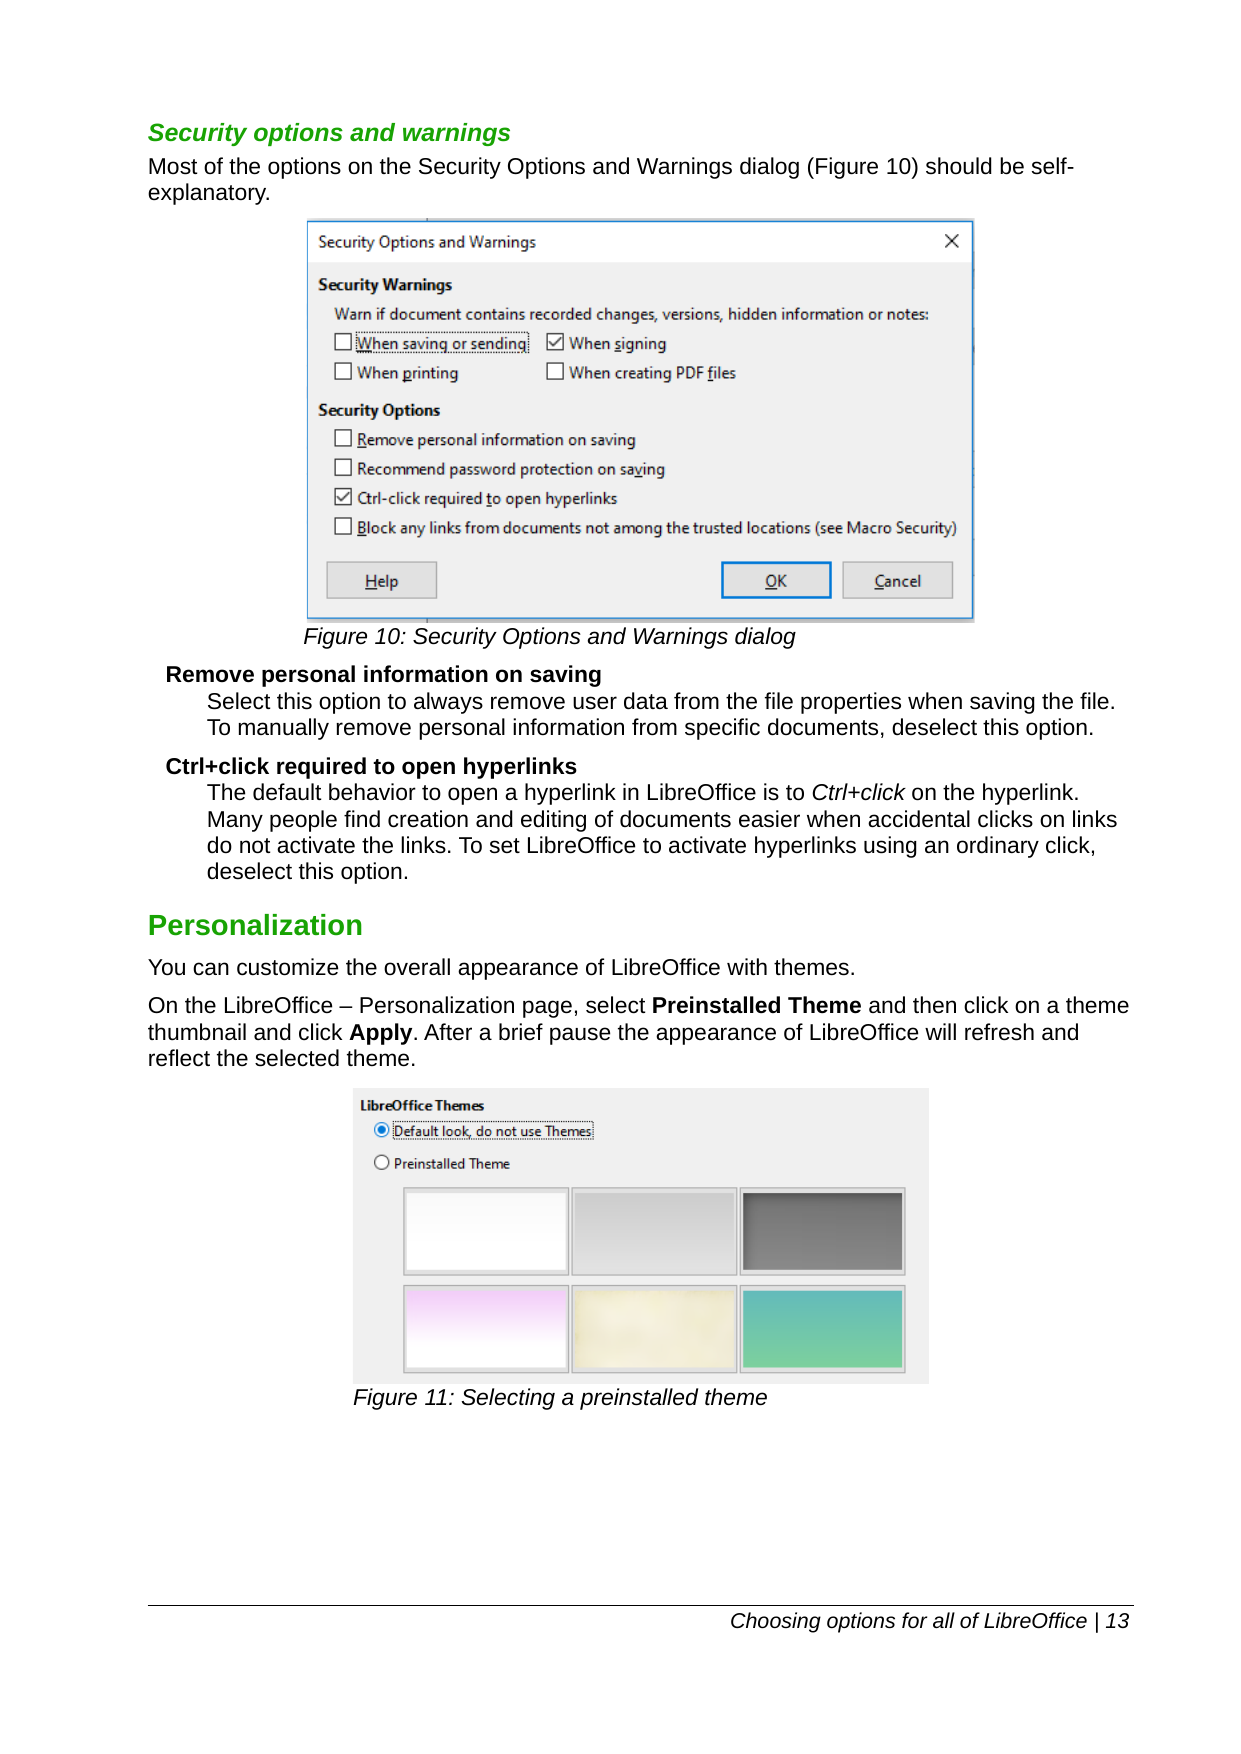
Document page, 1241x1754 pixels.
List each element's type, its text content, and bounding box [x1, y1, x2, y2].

picture [306, 218, 975, 623]
picture [352, 1088, 929, 1384]
text You can customize the overall appearance of LibreOffice with themes. [148, 954, 1134, 980]
text [353, 1084, 929, 1088]
text Most of the options on the Security Options and Warnings dialog (Figure 10) should be self-explanatory. [148, 153, 1134, 206]
text On the LibreOffice – Personalization page, select Preinstalled Theme and then click on a theme thumbnail and click Apply. After a brief pause the appearance of LibreOffice will refresh and reflect the selected theme. [148, 992, 1134, 1072]
subtitle Security options and warnings [148, 118, 1134, 147]
text Figure 11: Selecting a preinstalled theme [353, 1384, 929, 1410]
text Remove personal information on saving [165, 661, 1134, 688]
text Ctrl+click required to open hyperlinks [165, 753, 1134, 779]
text Figure 10: Security Options and Warnings dialog [303, 218, 978, 649]
text The default behavior to open a hyperlink in LibreOffice is to Ctrl+click on the hyperlink. Many people find creation and editing of documents easier when accidental clicks on links do not activate the links. To set LibreOffice to activate hyperlinks using an ordinary click, deselect this option. [207, 779, 1134, 885]
text Select this option to always remove user data from the file properties when saving the file. To manually remove personal information from specific documents, deselect this option. [207, 688, 1134, 740]
subtitle Personalization [148, 908, 1134, 942]
